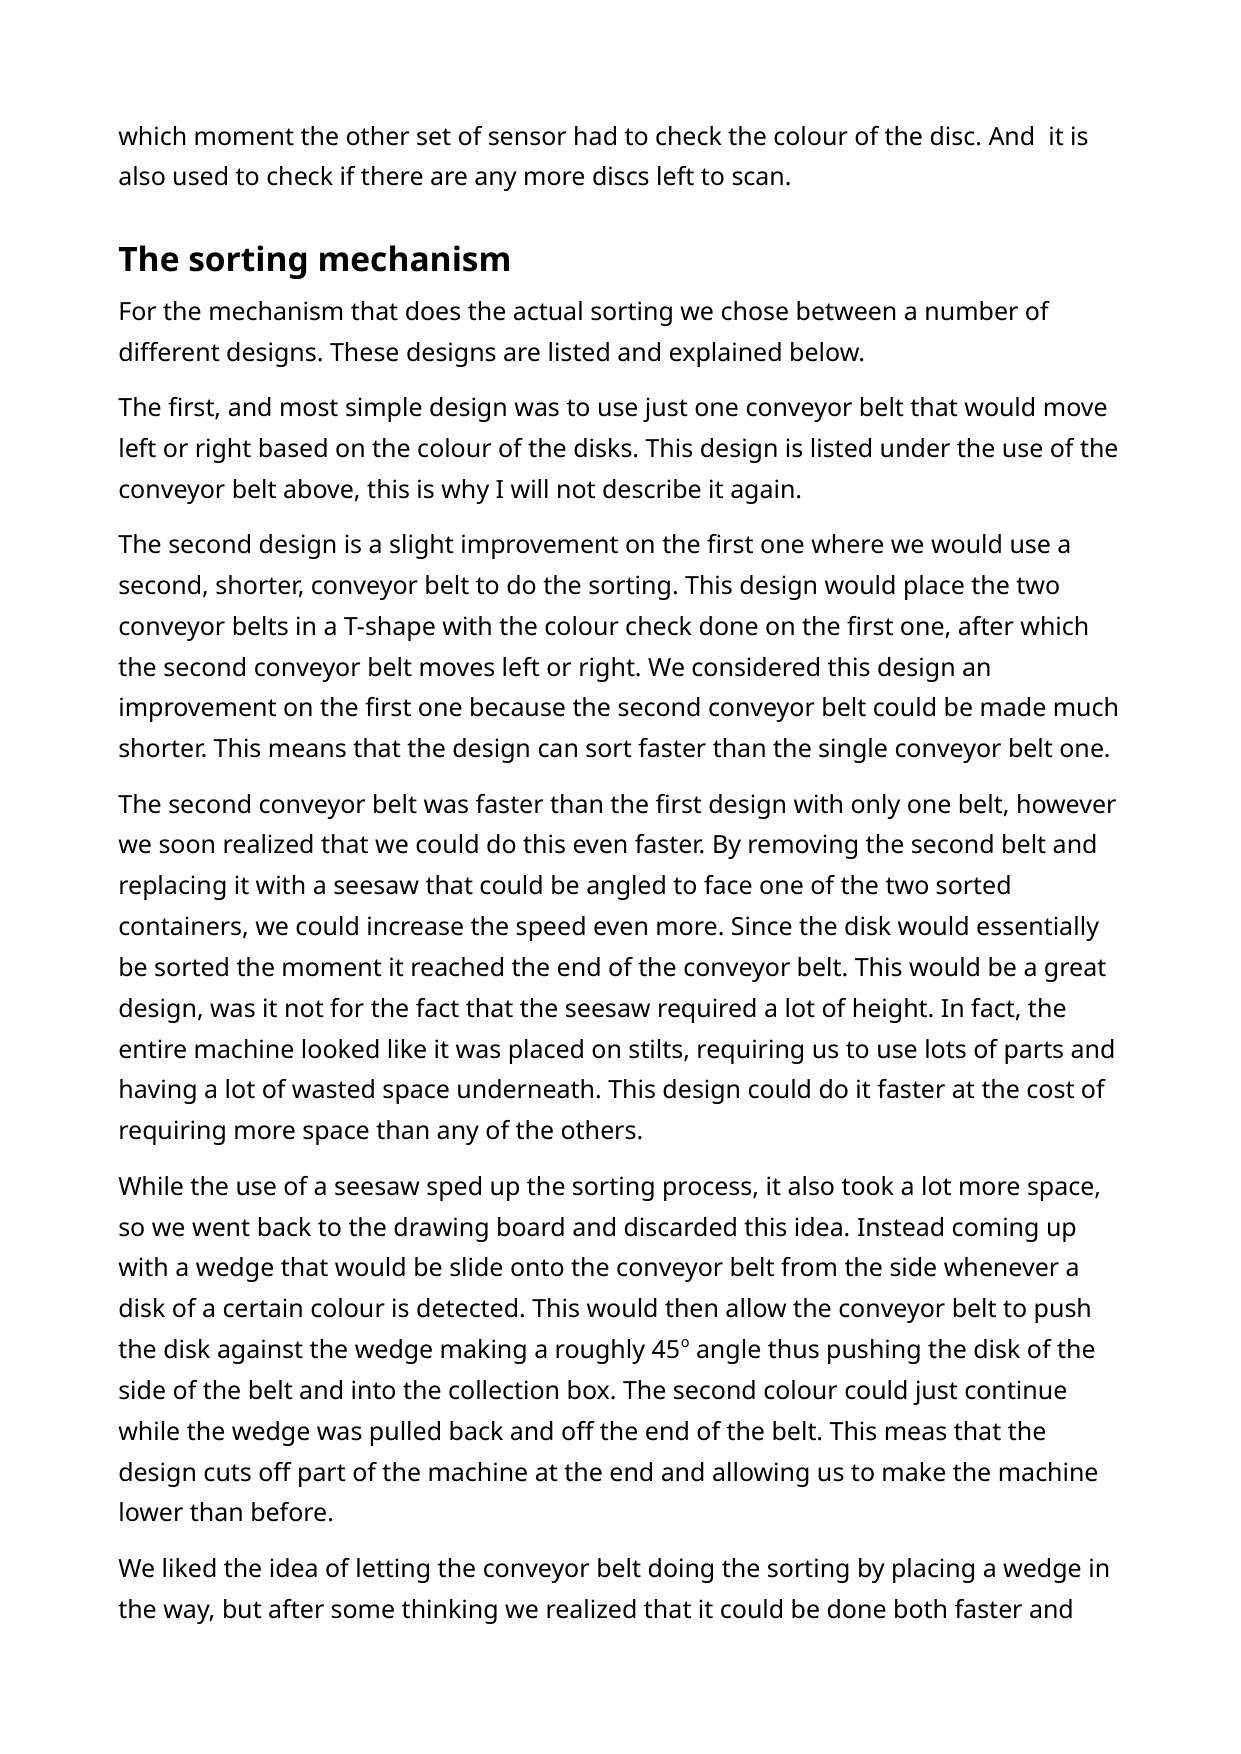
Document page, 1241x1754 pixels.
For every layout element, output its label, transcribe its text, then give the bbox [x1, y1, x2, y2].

text The second conveyor belt was faster than the first design with only one belt, however we soon realized that we could do this even faster. By removing the second belt and replacing it with a seesaw that could be angled to face one of the two sorted containers, we could increase the speed even more. Since the disk would essentially be sorted the moment it reached the end of the conveyor belt. This would be a great design, was it not for the fact that the seesaw required a lot of height. In fact, the entire machine looked like it was placed on stilts, requiring us to use lots of parts and having a lot of wasted space underneath. This design could do it faster at the cost of requiring more space than any of the others. [118, 786, 1122, 1147]
text which moment the other set of sensor had to check the colour of the disc. And it is also used to check if there are any more discs left to scan. [118, 118, 1122, 193]
text While the use of a seesaw sped up the sorting process, it also took a lot more space, so we went back to the drawing board and discarded this idea. Instead coming up with a wedge that would be slide onto the conveyor belt from the side whenever a disk of a certain colour is detected. This would then allow the conveyor belt to push the disk against the wedge making a roughly 45o angle thus pushing the disk of the side of the belt and into the collection box. The second colour could just continue while the wedge was pulled back and off the end of the belt. This meas that the design cuts off part of the machine at the end and allowing us to make the machine lower than before. [118, 1168, 1122, 1529]
text For the mechanism that does the actual sorting we chose between a number of different designs. These designs are listed and explained below. [118, 293, 1122, 368]
text The second design is a slight improvement on the first one where we would use a second, shorter, conveyor belt to do the sorting. This design would place the two conveyor belts in a T-shape with the colour check done on the first one, after which the second conveyor belt moves left or right. We considered this design an improvement on the first one because the second conveyor belt could be made much shorter. This means that the design can sort faster than the single conveyor belt one. [118, 527, 1122, 765]
text The first, and most simple design was to use just one conveyor belt that would move left or right based on the colour of the disks. This design is listed under the use of the conveyor belt above, this is why I will not describe it again. [118, 390, 1122, 505]
subtitle The sorting mechanism [118, 235, 1122, 281]
text We liked the idea of letting the conveyor belt doing the sorting by placing a wedge in the way, but after some thinking we realized that it could be done both faster and [118, 1551, 1122, 1625]
